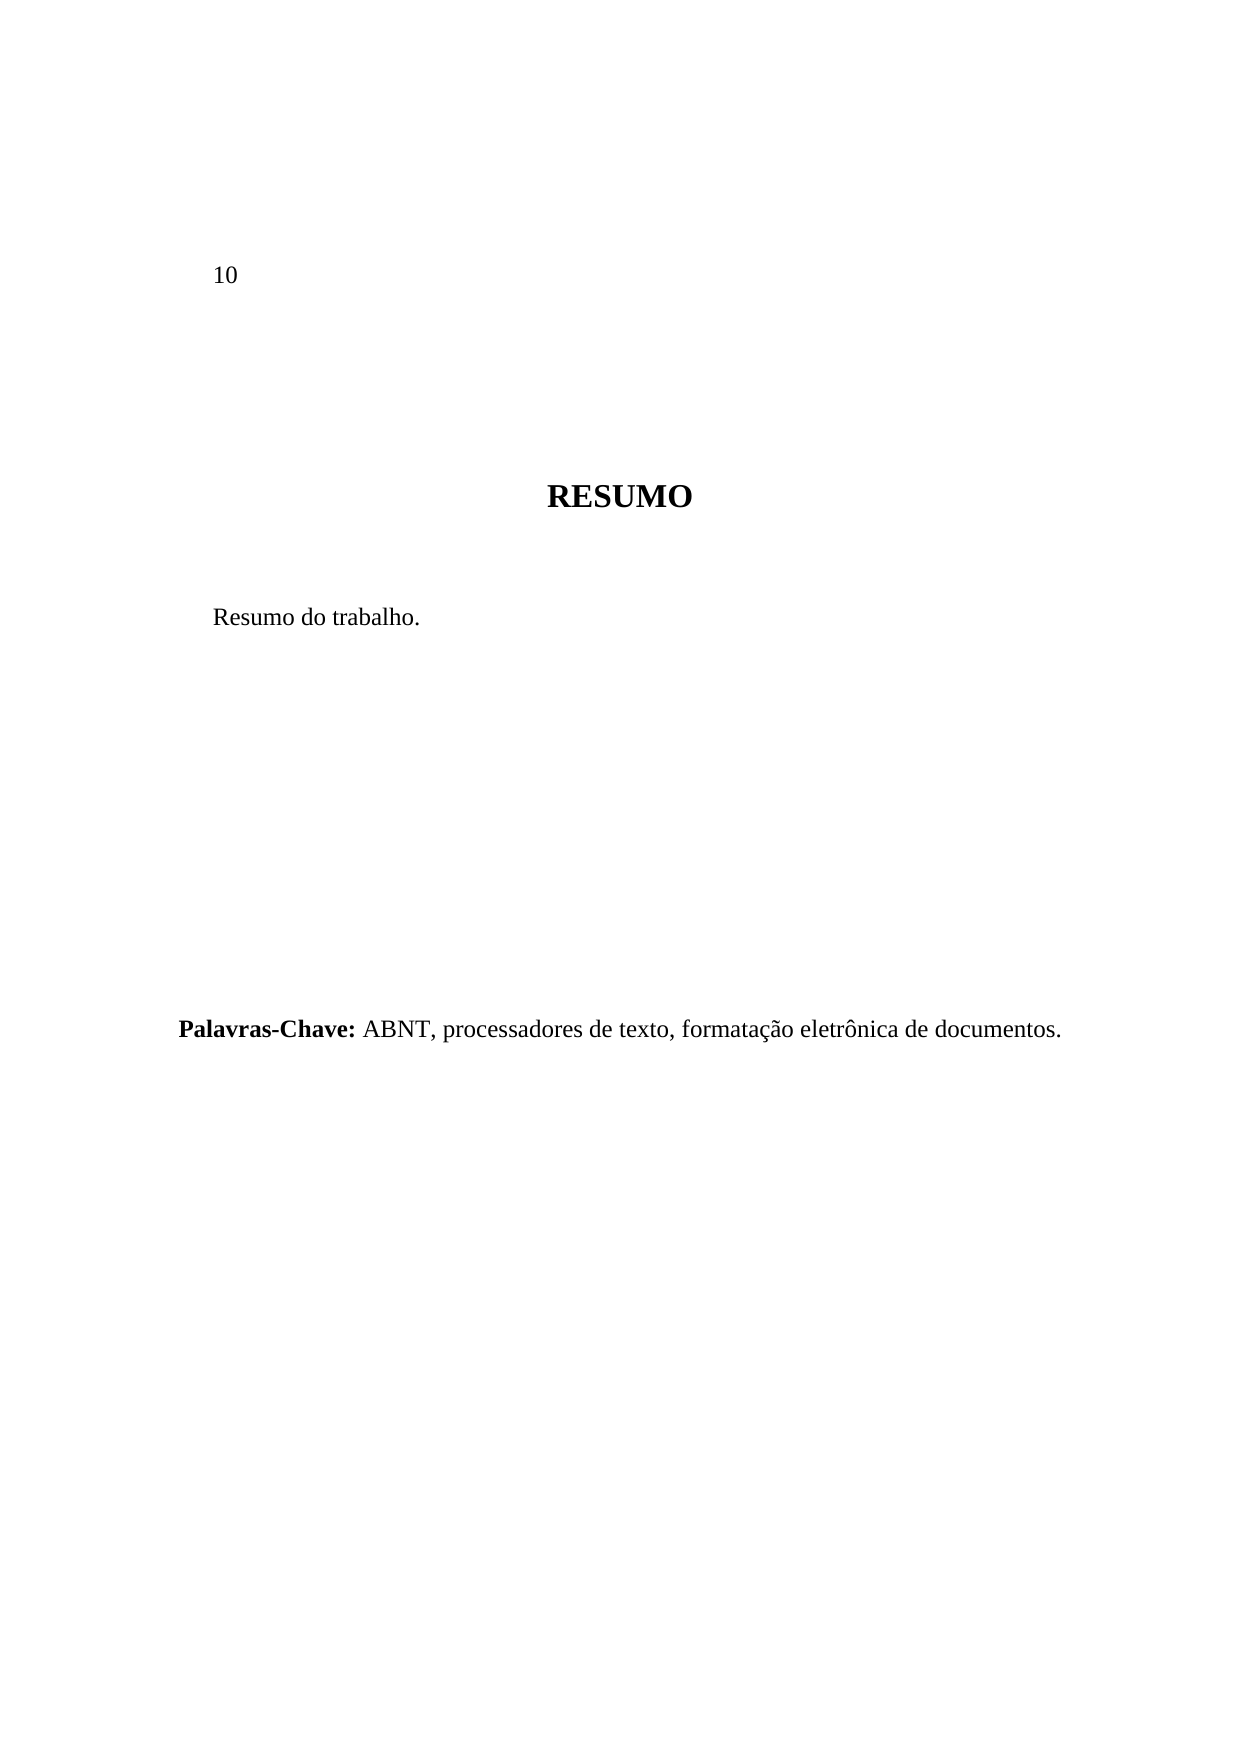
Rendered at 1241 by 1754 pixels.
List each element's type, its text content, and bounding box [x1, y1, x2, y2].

text Resumo do trabalho. [177, 602, 1063, 631]
text Palavras-Chave: ABNT, processadores de texto, formatação eletrônica de documentos. [177, 1014, 1063, 1043]
subtitle RESUMO [177, 476, 1063, 514]
